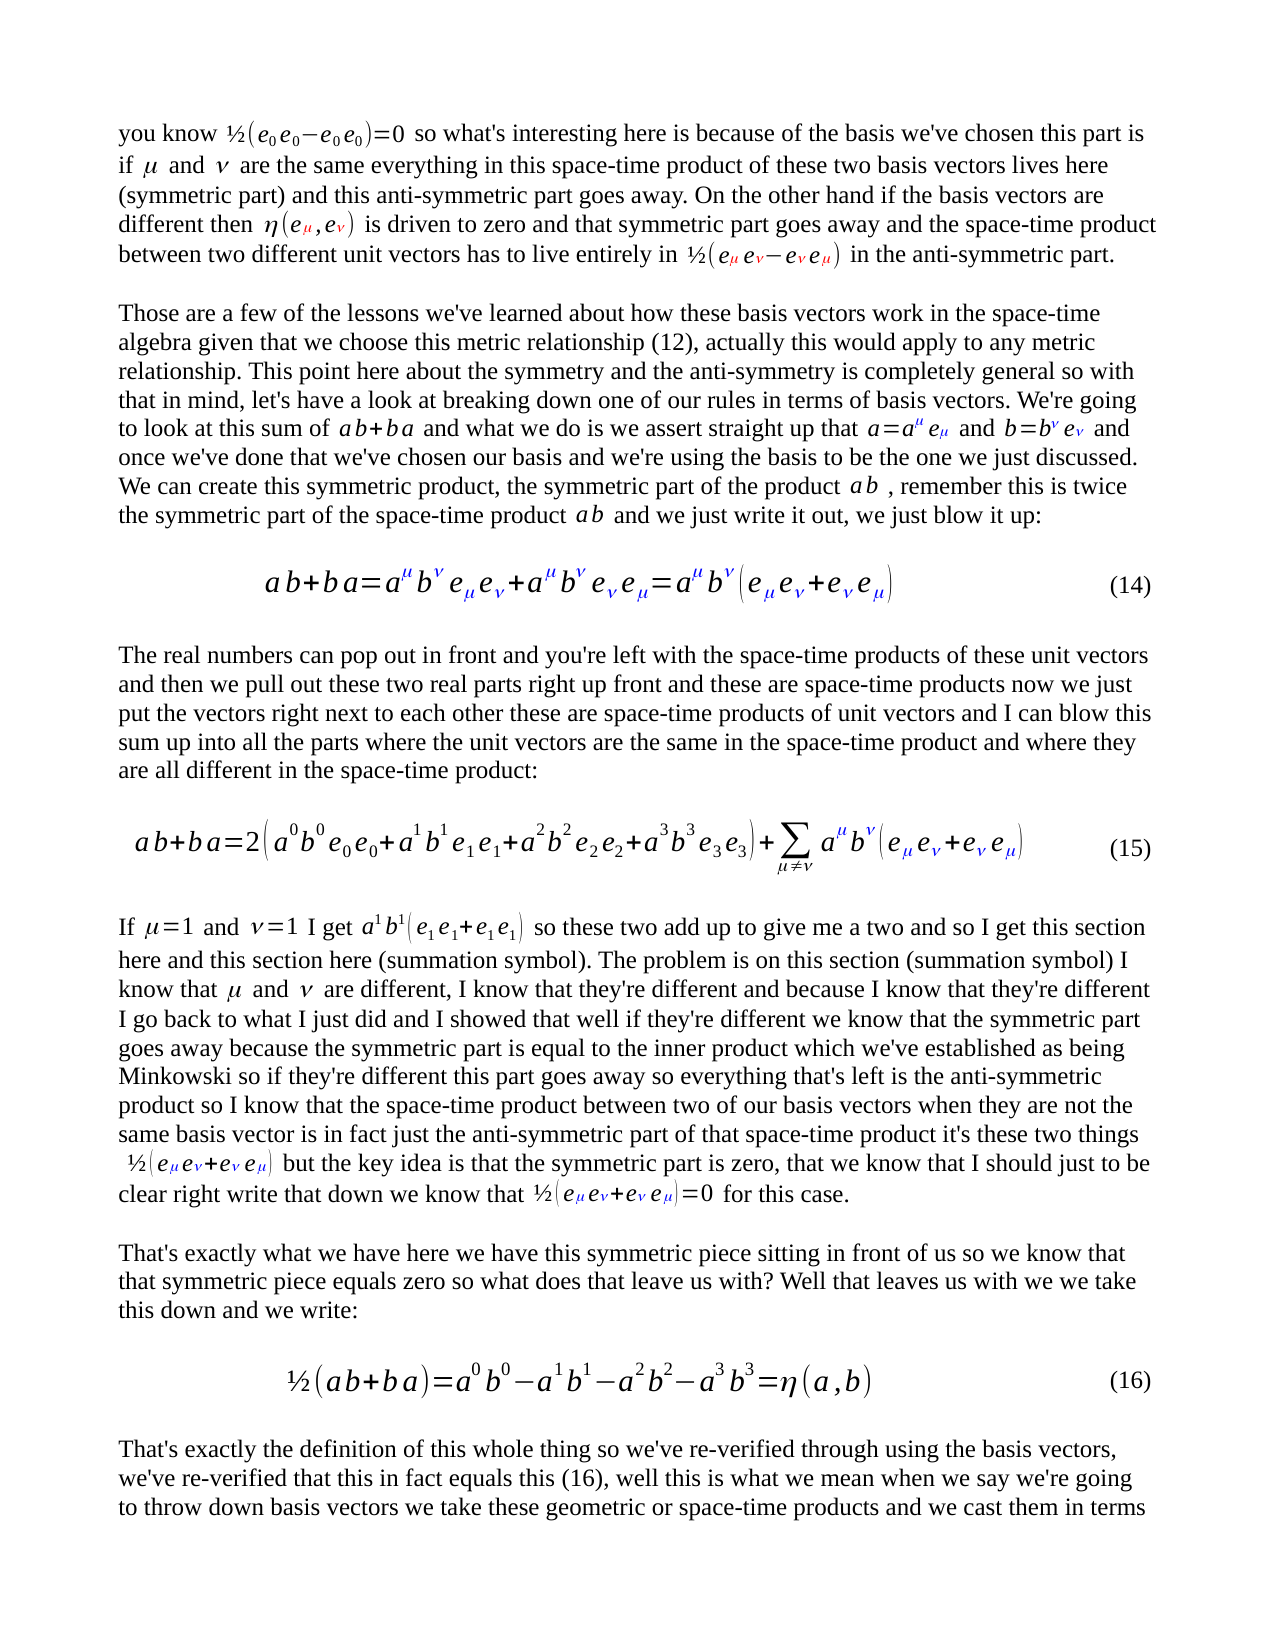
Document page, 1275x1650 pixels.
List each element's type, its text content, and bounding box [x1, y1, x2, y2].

text That's exactly what we have here we have this symmetric piece sitting in front of us so we know that that symmetric piece equals zero so what does that leave us with? Well that leaves us with we we take this down and we write: [118, 1238, 1157, 1324]
table_header [118, 1353, 1041, 1405]
table_header (14) [1041, 557, 1157, 612]
table_header (15) [1041, 813, 1157, 882]
text and then we pull out these two real parts right up front and these are space-time products now we just put the vectors right next to each other these are space-time products of unit vectors and I can blow this sum up into all the parts where the unit vectors are the same in the space-time product and where they are all different in the space-time product: [118, 669, 1157, 784]
table_header (16) [1041, 1353, 1157, 1405]
text but the key idea is that the symmetric part is zero, that we know that I should just to be clear right write that down we know thatfor this case. [118, 1148, 1157, 1209]
table_header [118, 557, 1041, 612]
text I go back to what I just did and I showed that well if they're different we know that the symmetric part goes away because the symmetric part is equal to the inner product which we've established as being Minkowski so if they're different this part goes away so everything that's left is the anti-symmetric product so I know that the space-time product between two of our basis vectors when they are not the same basis vector is in fact just the anti-symmetric part of that space-time product it's these two things [118, 1004, 1157, 1148]
text Those are a few of the lessons we've learned about how these basis vectors work in the space-time algebra given that we choose this metric relationship (12), actually this would apply to any metric relationship. This point here about the symmetry and the anti-symmetry is completely general so with that in mind, let's have a look at breaking down one of our rules in terms of basis vectors. We're going to look at this sum ofand what we do is we assert straight up thatandand once we've done that we've chosen our basis and we're using the basis to be the one we just discussed. We can create this symmetric product, the symmetric part of the product, remember this is twice the symmetric part of the space-time productand we just write it out, we just blow it up: [118, 298, 1157, 528]
text That's exactly the definition of this whole thing so we've re-verified through using the basis vectors, we've re-verified that this in fact equals this (16), well this is what we mean when we say we're going to throw down basis vectors we take these geometric or space-time products and we cast them in terms [118, 1434, 1157, 1520]
text The real numbers can pop out in front and you're left with the space-time products of these unit vectors [118, 640, 1157, 669]
text IfandI getso these two add up to give me a two and so I get this section here and this section here (summation symbol). The problem is on this section (summation symbol) I know thatandare different, I know that they're different and because I know that they're different [118, 911, 1157, 1004]
table_header [118, 813, 1041, 882]
text We also know thatis going to be zero wheneverandare not equal and it's going to equal eitherorwhenandare in fact equal but whenandare in fact equal this term goes away because ifandare equal you get something minus itself, for example you might get you knowso what's interesting here is because of the basis we've chosen this part is ifandare the same everything in this space-time product of these two basis vectors lives here (symmetric part) and this anti-symmetric part goes away. On the other hand if the basis vectors are different thenis driven to zero and that symmetric part goes away and the space-time product between two different unit vectors has to live entirely inin the anti-symmetric part. [118, 118, 1157, 270]
